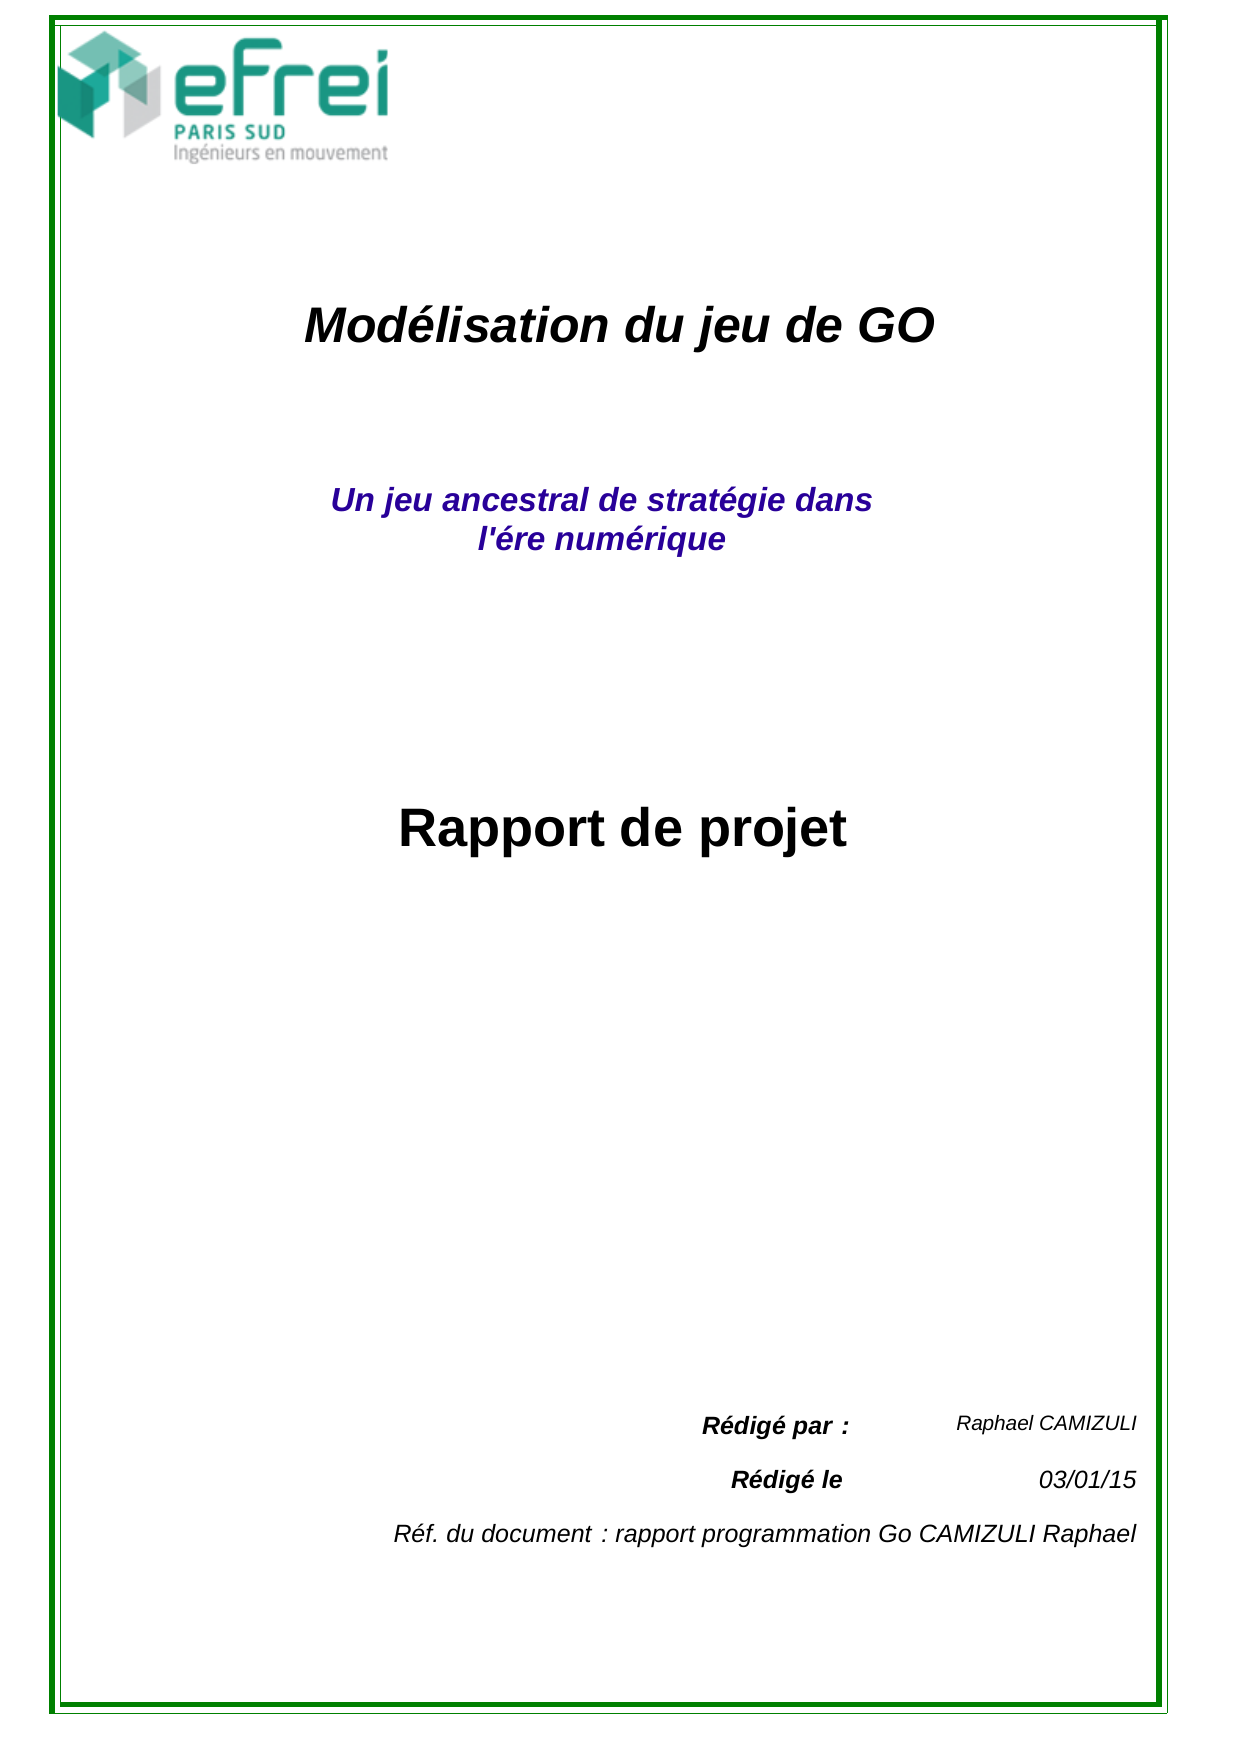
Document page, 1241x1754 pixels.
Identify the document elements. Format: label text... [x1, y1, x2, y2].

table_cell [61, 1290, 863, 1344]
table_cell [55, 1453, 60, 1507]
text Rapport de projet [240, 795, 1006, 858]
table_cell Réf. du document : rapport programmation Go CAMIZULI Raphael [61, 1507, 1150, 1561]
table_cell [55, 1399, 60, 1453]
table_cell 01/03/15 [863, 1453, 1150, 1507]
table_cell Raphael CAMIZULI [863, 1399, 1150, 1453]
table_header [61, 1236, 863, 1290]
picture [57, 29, 395, 166]
text Un jeu ancestral de stratégie dans l'ére numérique [63, 480, 1154, 557]
table_cell Rédigé par : [61, 1399, 863, 1453]
table_cell [55, 1290, 60, 1344]
table_cell [863, 1290, 1150, 1344]
table_header [863, 1236, 1150, 1290]
table_cell [863, 1345, 1150, 1398]
table_cell [55, 1345, 60, 1398]
table_cell Rédigé le [61, 1453, 863, 1507]
text Modélisation du jeu de GO [240, 295, 1006, 353]
table_cell [61, 1345, 863, 1398]
table_header [55, 1236, 60, 1290]
